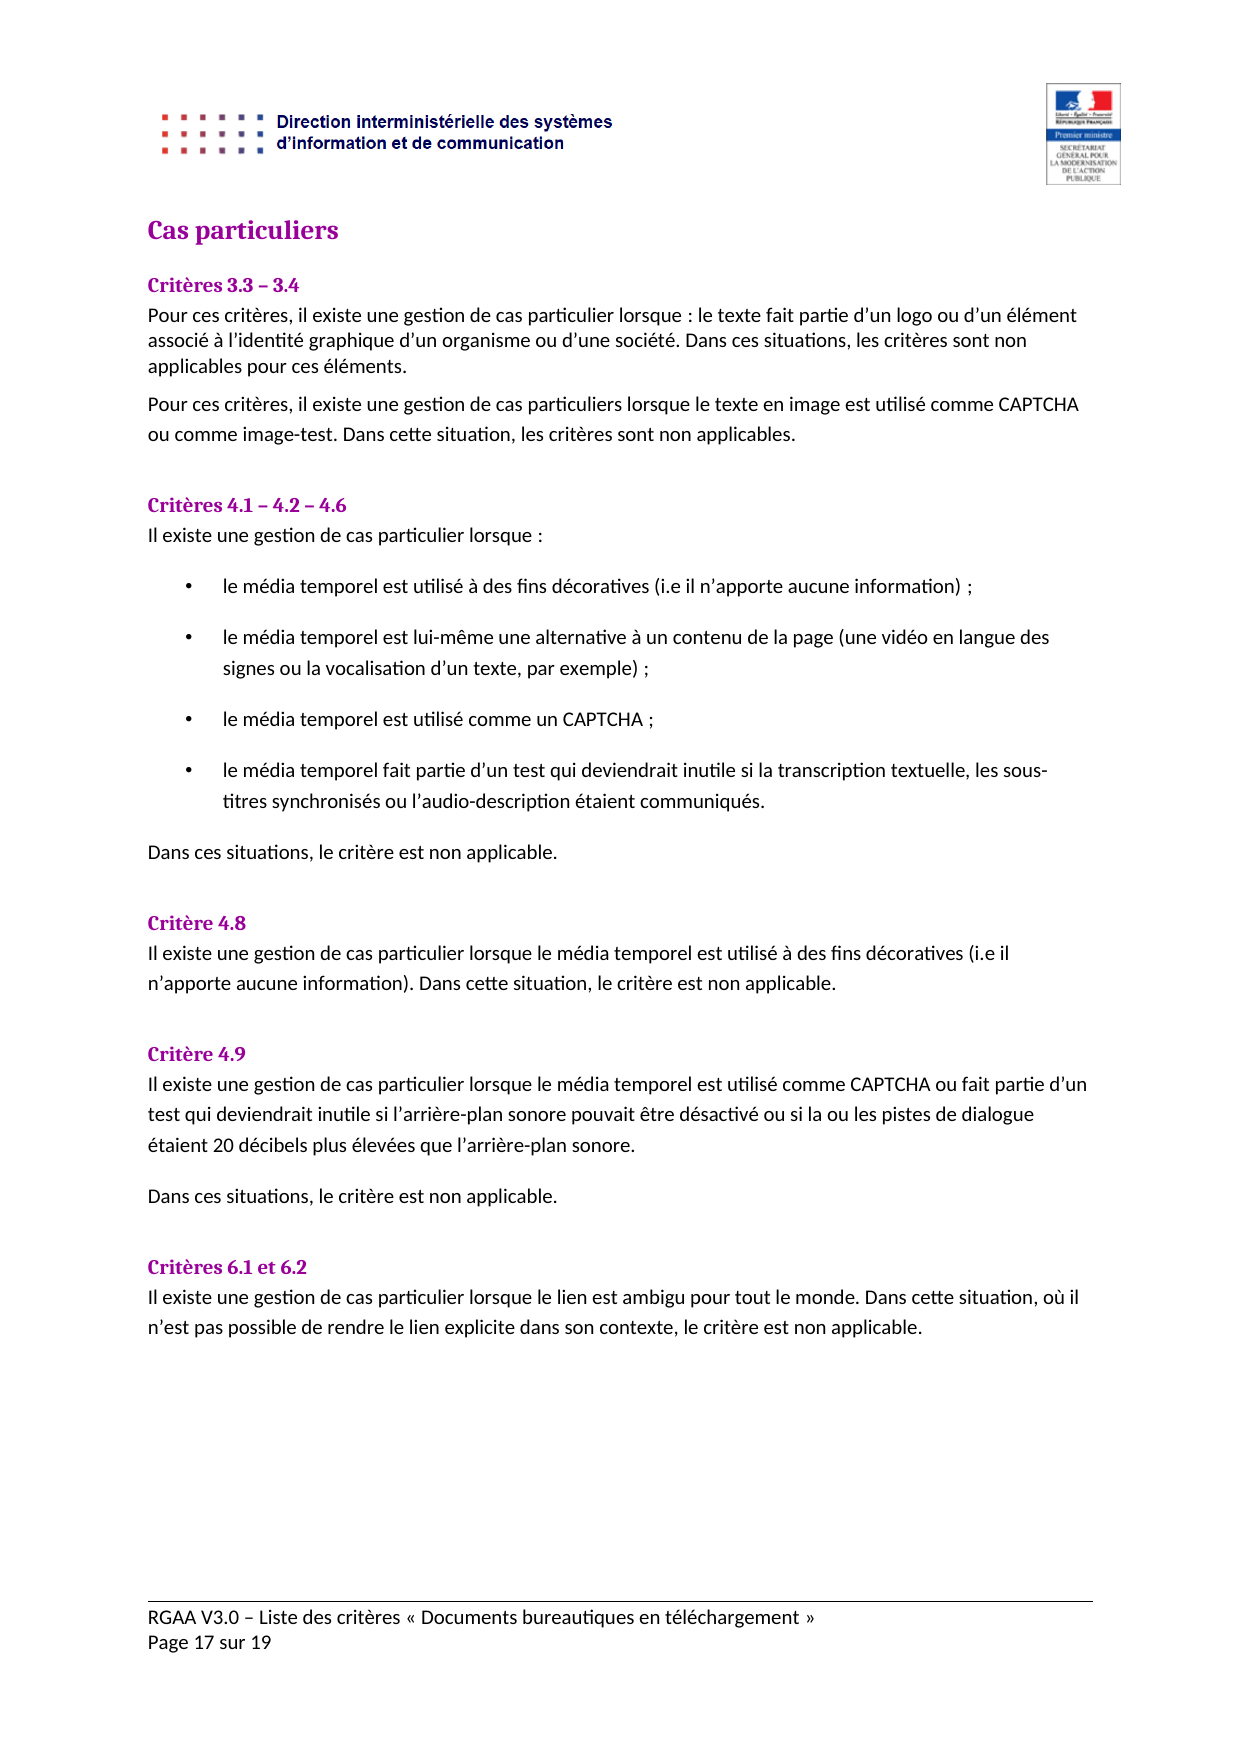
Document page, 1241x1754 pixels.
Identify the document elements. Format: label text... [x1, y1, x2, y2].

text Dans ces situations, le critère est non applicable. [148, 839, 1093, 864]
text Il existe une gestion de cas particulier lorsque le média temporel est utilisé comme CAPTCHA ou fait partie d’un test qui deviendrait inutile si l’arrière-plan sonore pouvait être désactivé ou si la ou les pistes de dialogue étaient 20 décibels plus élevées que l’arrière-plan sonore. [148, 1071, 1093, 1157]
list le média temporel fait partie d’un test qui deviendrait inutile si la transcription textuelle, les sous-titres synchronisés ou l’audio-description étaient communiqués. [185, 757, 1093, 813]
subtitle Critères 3.3 – 3.4 [148, 273, 1093, 297]
text Dans ces situations, le critère est non applicable. [148, 1183, 1093, 1209]
text Pour ces critères, il existe une gestion de cas particuliers lorsque le texte en image est utilisé comme CAPTCHA ou comme image-test. Dans cette situation, les critères sont non applicables. [148, 391, 1093, 447]
subtitle Critère 4.9 [148, 1042, 1093, 1066]
subtitle Critères 4.1 – 4.2 – 4.6 [148, 493, 1093, 517]
text Il existe une gestion de cas particulier lorsque le lien est ambigu pour tout le monde. Dans cette situation, où il n’est pas possible de rendre le lien explicite dans son contexte, le critère est non applicable. [148, 1284, 1093, 1340]
list le média temporel est utilisé comme un CAPTCHA ; [185, 706, 1093, 732]
text Il existe une gestion de cas particulier lorsque : [148, 522, 1093, 547]
subtitle Critère 4.8 [148, 911, 1093, 935]
subtitle Cas particuliers [148, 215, 1093, 246]
text Pour ces critères, il existe une gestion de cas particulier lorsque : le texte fait partie d’un logo ou d’un élément associé à l’identité graphique d’un organisme ou d’une société. Dans ces situations, les critères sont non applicables pour ces éléments. [148, 302, 1093, 378]
list le média temporel est lui-même une alternative à un contenu de la page (une vidéo en langue des signes ou la vocalisation d’un texte, par exemple) ; [185, 624, 1093, 680]
picture [147, 73, 1129, 195]
text Il existe une gestion de cas particulier lorsque le média temporel est utilisé à des fins décoratives (i.e il n’apporte aucune information). Dans cette situation, le critère est non applicable. [148, 940, 1093, 996]
list le média temporel est utilisé à des fins décoratives (i.e il n’apporte aucune information) ; [185, 573, 1093, 599]
subtitle Critères 6.1 et 6.2 [148, 1255, 1093, 1279]
